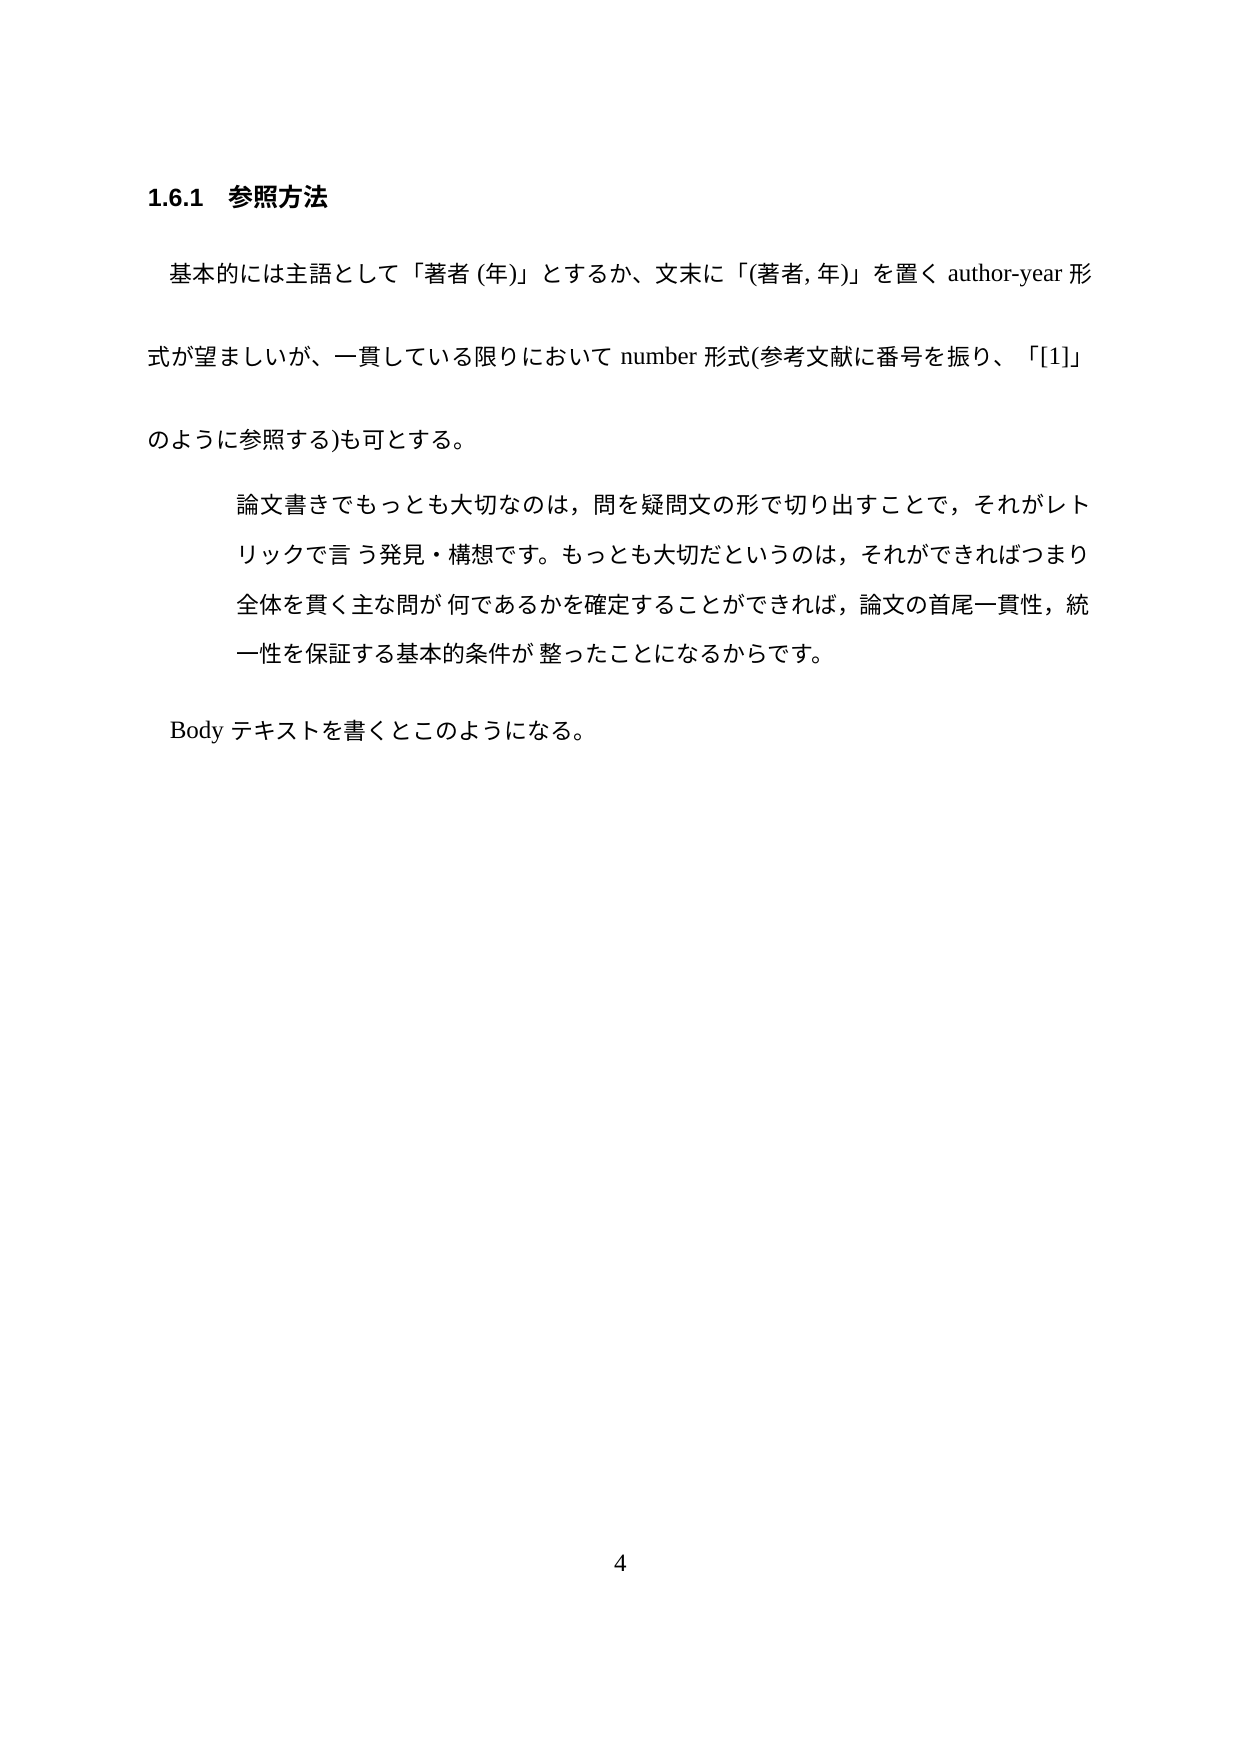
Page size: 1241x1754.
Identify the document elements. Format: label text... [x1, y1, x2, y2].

text 論文書きでもっとも大切なのは，問を疑問文の形で切り出すことで，それがレトリックで言 う発見・構想です。もっとも大切だというのは，それができればつまり全体を貫く主な問が 何であるかを確定することができれば，論文の首尾一貫性，統一性を保証する基本的条件が 整ったことになるからです。 [236, 487, 1093, 669]
subtitle 1.6.1 参照方法 [148, 177, 1093, 213]
text Body テキストを書くとこのようになる。 [148, 686, 1093, 746]
text 基本的には主語として「著者 (年)」とするか、文末に「(著者, 年)」を置く author-year 形式が望ましいが、一貫している限りにおいて number 形式(参考文献に番号を振り、「[1]」のように参照する)も可とする。 [148, 226, 1093, 456]
